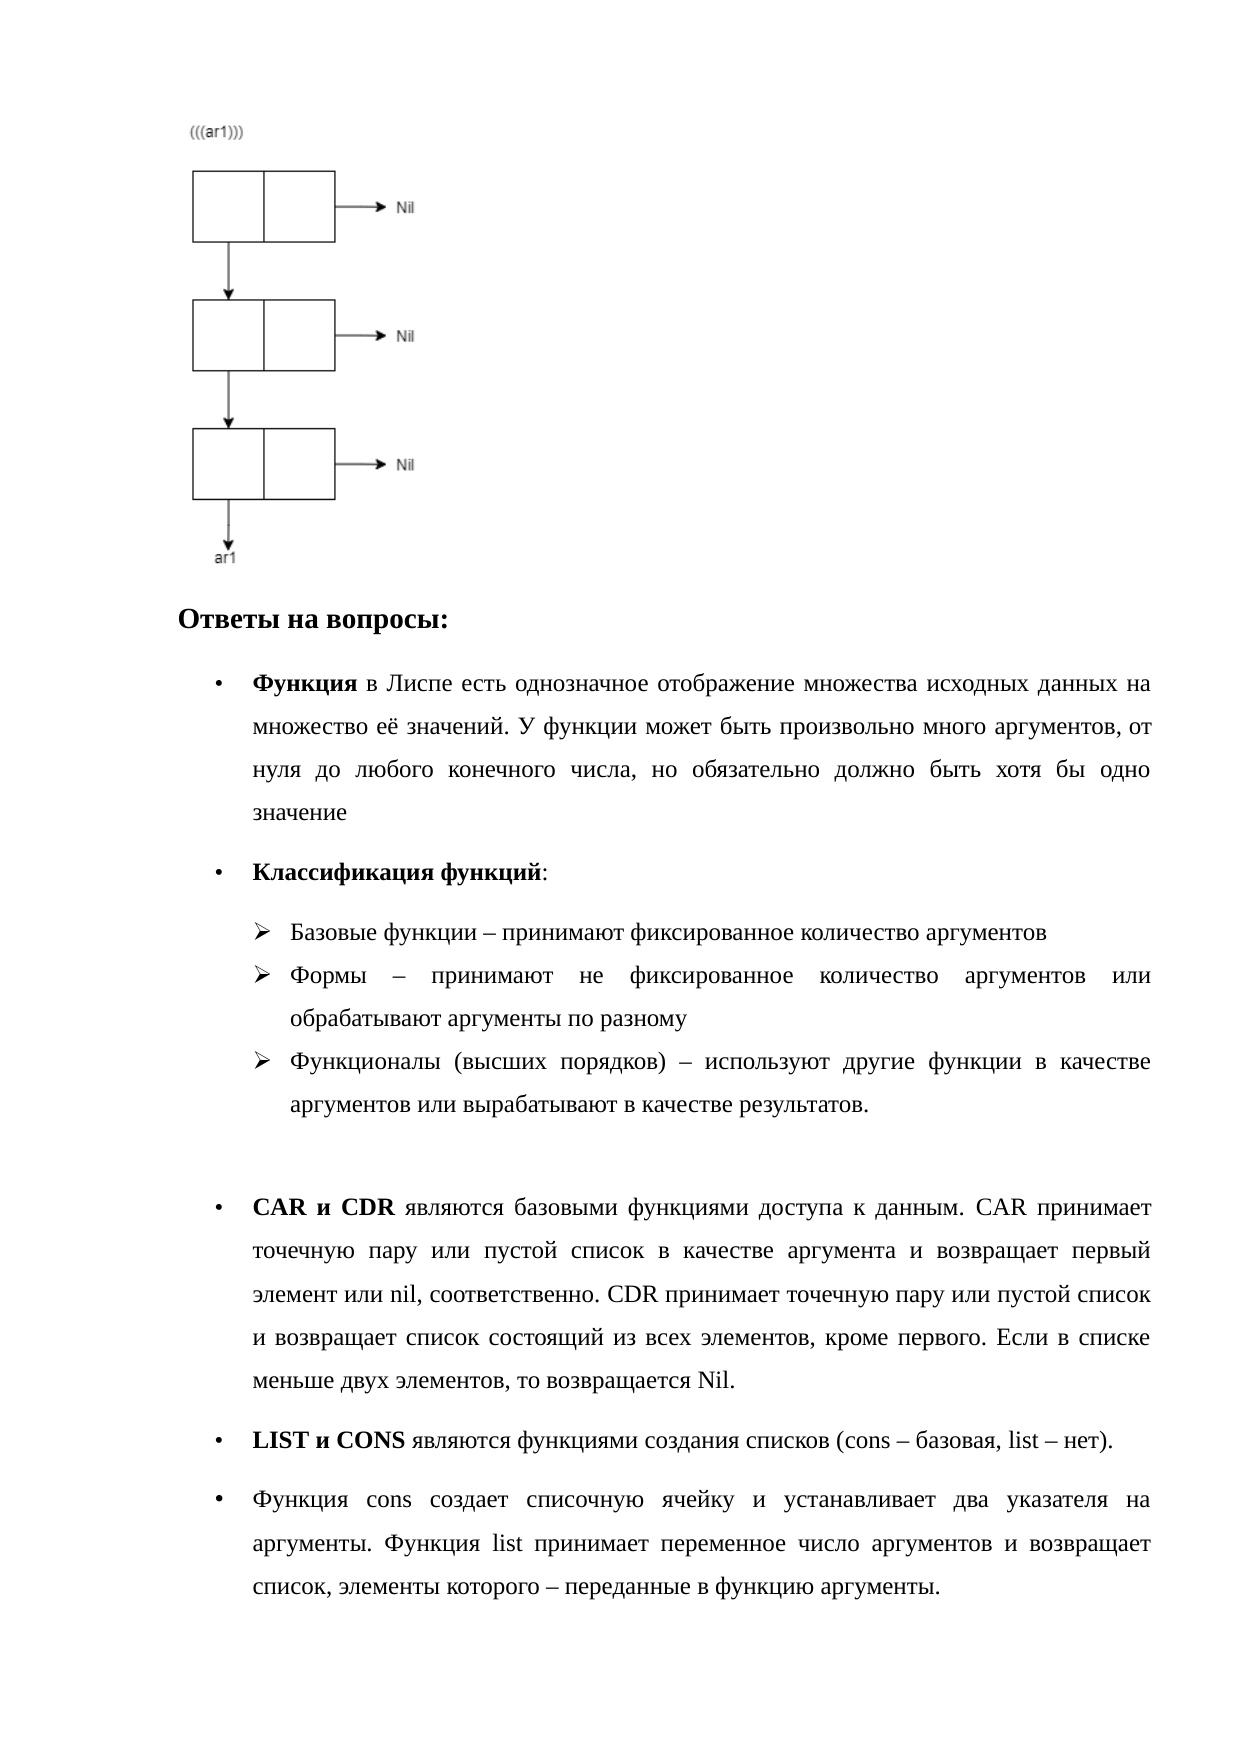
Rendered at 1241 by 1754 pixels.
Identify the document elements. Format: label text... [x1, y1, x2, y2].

list CAR и CDR являются базовыми функциями доступа к данным. CAR принимает точечную пару или пустой список в качестве аргумента и возвращает первый элемент или nil, соответственно. CDR принимает точечную пару или пустой список и возвращает список состоящий из всех элементов, кроме первого. Если в списке меньше двух элементов, то возвращается Nil. [215, 1192, 1152, 1394]
picture [177, 118, 425, 571]
list Базовые функции – принимают фиксированное количество аргументов [252, 917, 1152, 946]
list Функция в Лиспе есть однозначное отображение множества исходных данных на множество её значений. У функции может быть произвольно много аргументов, от нуля до любого конечного числа, но обязательно должно быть хотя бы одно значение [215, 668, 1152, 826]
list LIST и CONS являются функциями создания списков (cons – базовая, list – нет). [215, 1425, 1152, 1453]
list Функция cons создает списочную ячейку и устанавливает два указателя на аргументы. Функция list принимает переменное число аргументов и возвращает список, элементы которого – переданные в функцию аргументы. [215, 1484, 1152, 1599]
text Ответы на вопросы: [177, 601, 1152, 635]
list Функционалы (высших порядков) – используют другие функции в качестве аргументов или вырабатывают в качестве результатов. [252, 1046, 1152, 1118]
list Формы – принимают не фиксированное количество аргументов или обрабатывают аргументы по разному [252, 960, 1152, 1032]
list Классификация функций: [215, 857, 1152, 886]
